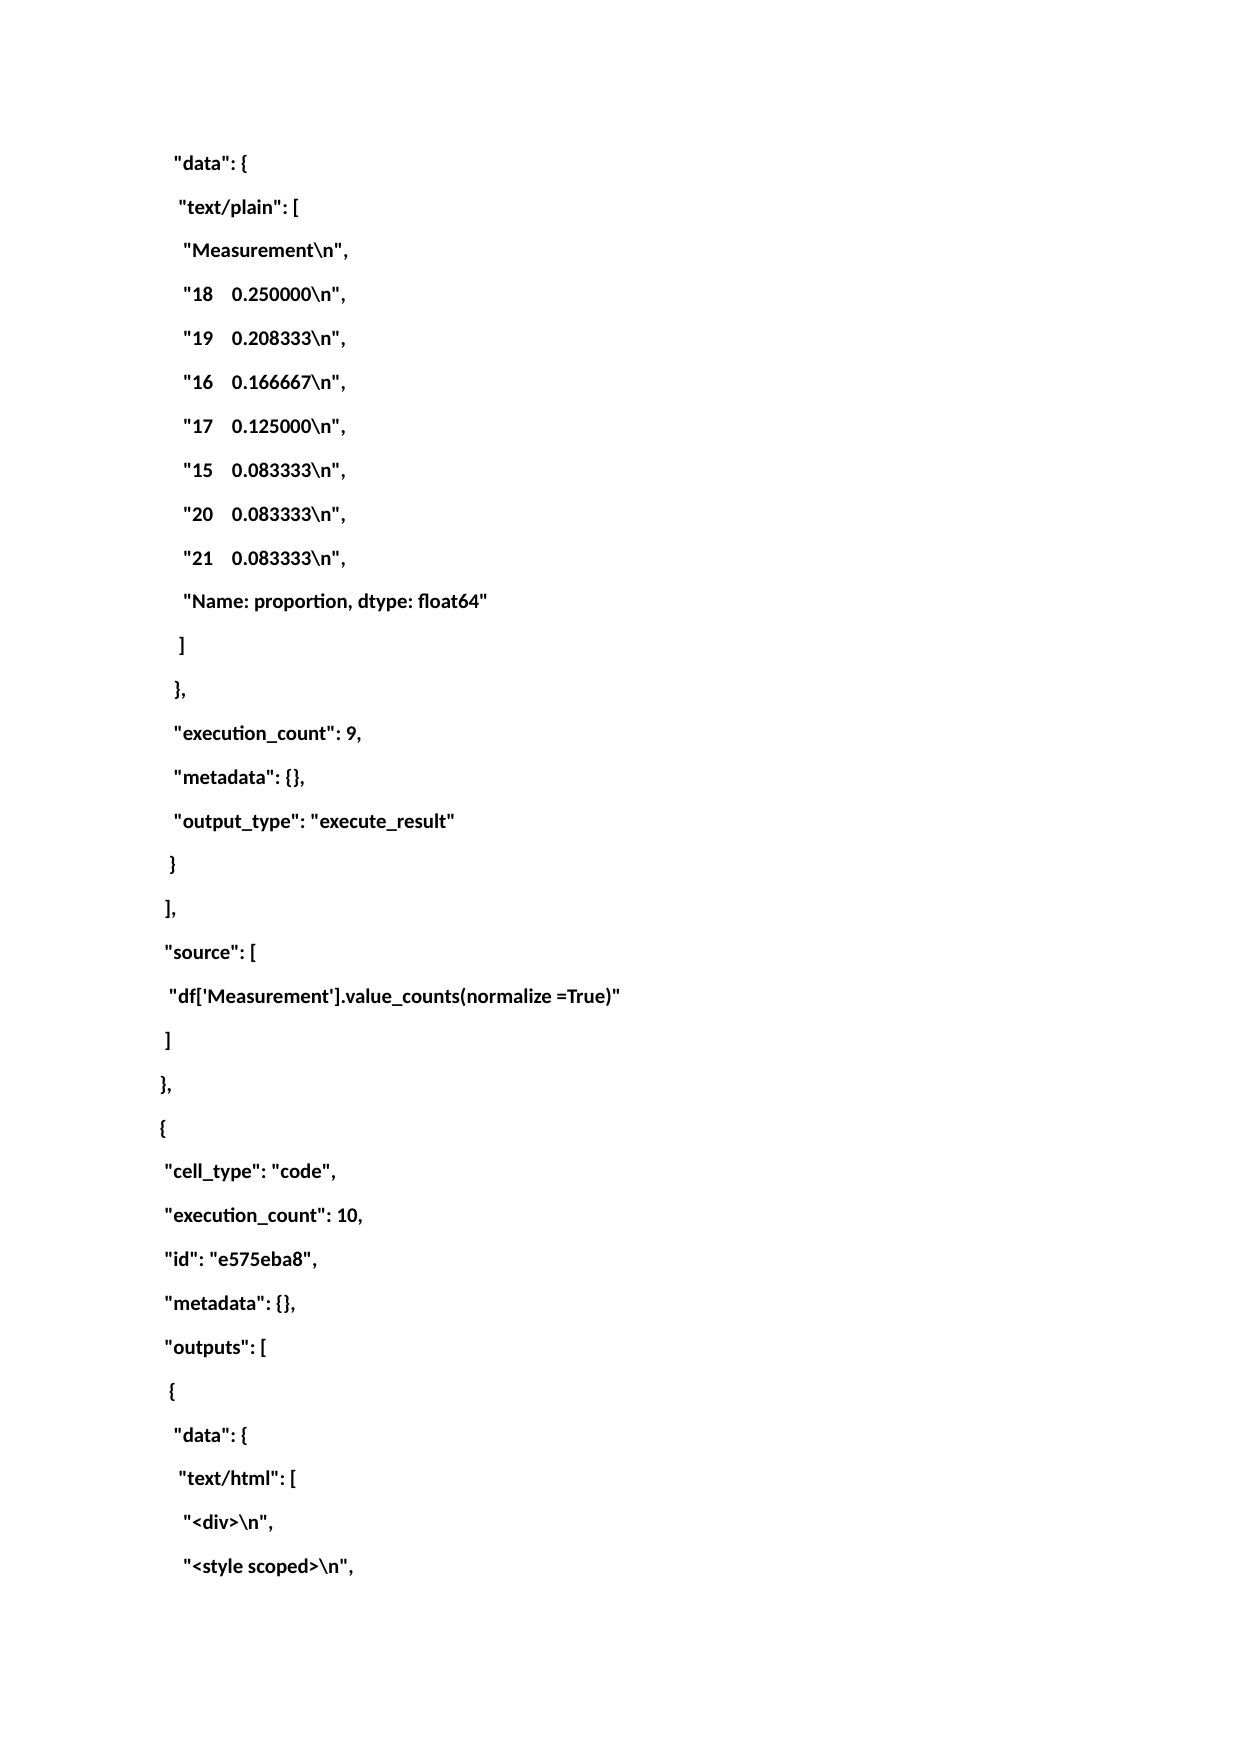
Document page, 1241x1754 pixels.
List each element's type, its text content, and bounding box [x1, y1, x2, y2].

text "text/html": [ [150, 1466, 1090, 1491]
text "18 0.250000\n", [150, 282, 1090, 307]
text "metadata": {}, [150, 1290, 1090, 1316]
text "17 0.125000\n", [150, 413, 1090, 438]
text "15 0.083333\n", [150, 457, 1090, 482]
text "cell_type": "code", [150, 1159, 1090, 1184]
text { [150, 1115, 1090, 1140]
text { [150, 1378, 1090, 1403]
text "<style scoped>\n", [150, 1553, 1090, 1579]
text ], [150, 896, 1090, 921]
text "16 0.166667\n", [150, 369, 1090, 395]
text }, [150, 676, 1090, 702]
text "output_type": "execute_result" [150, 808, 1090, 833]
text "source": [ [150, 939, 1090, 965]
text "metadata": {}, [150, 764, 1090, 789]
text "execution_count": 10, [150, 1202, 1090, 1228]
text "19 0.208333\n", [150, 325, 1090, 351]
text ] [150, 1027, 1090, 1052]
text "<div>\n", [150, 1509, 1090, 1535]
text "outputs": [ [150, 1334, 1090, 1359]
text ] [150, 632, 1090, 658]
text "data": { [150, 1422, 1090, 1447]
text "df['Measurement'].value_counts(normalize =True)" [150, 983, 1090, 1009]
text "20 0.083333\n", [150, 501, 1090, 526]
text "Measurement\n", [150, 238, 1090, 263]
text "text/plain": [ [150, 194, 1090, 219]
text "21 0.083333\n", [150, 545, 1090, 570]
text "data": { [150, 150, 1090, 175]
text }, [150, 1071, 1090, 1096]
text "execution_count": 9, [150, 720, 1090, 746]
text } [150, 852, 1090, 877]
text "Name: proportion, dtype: float64" [150, 588, 1090, 614]
text "id": "e575eba8", [150, 1246, 1090, 1272]
